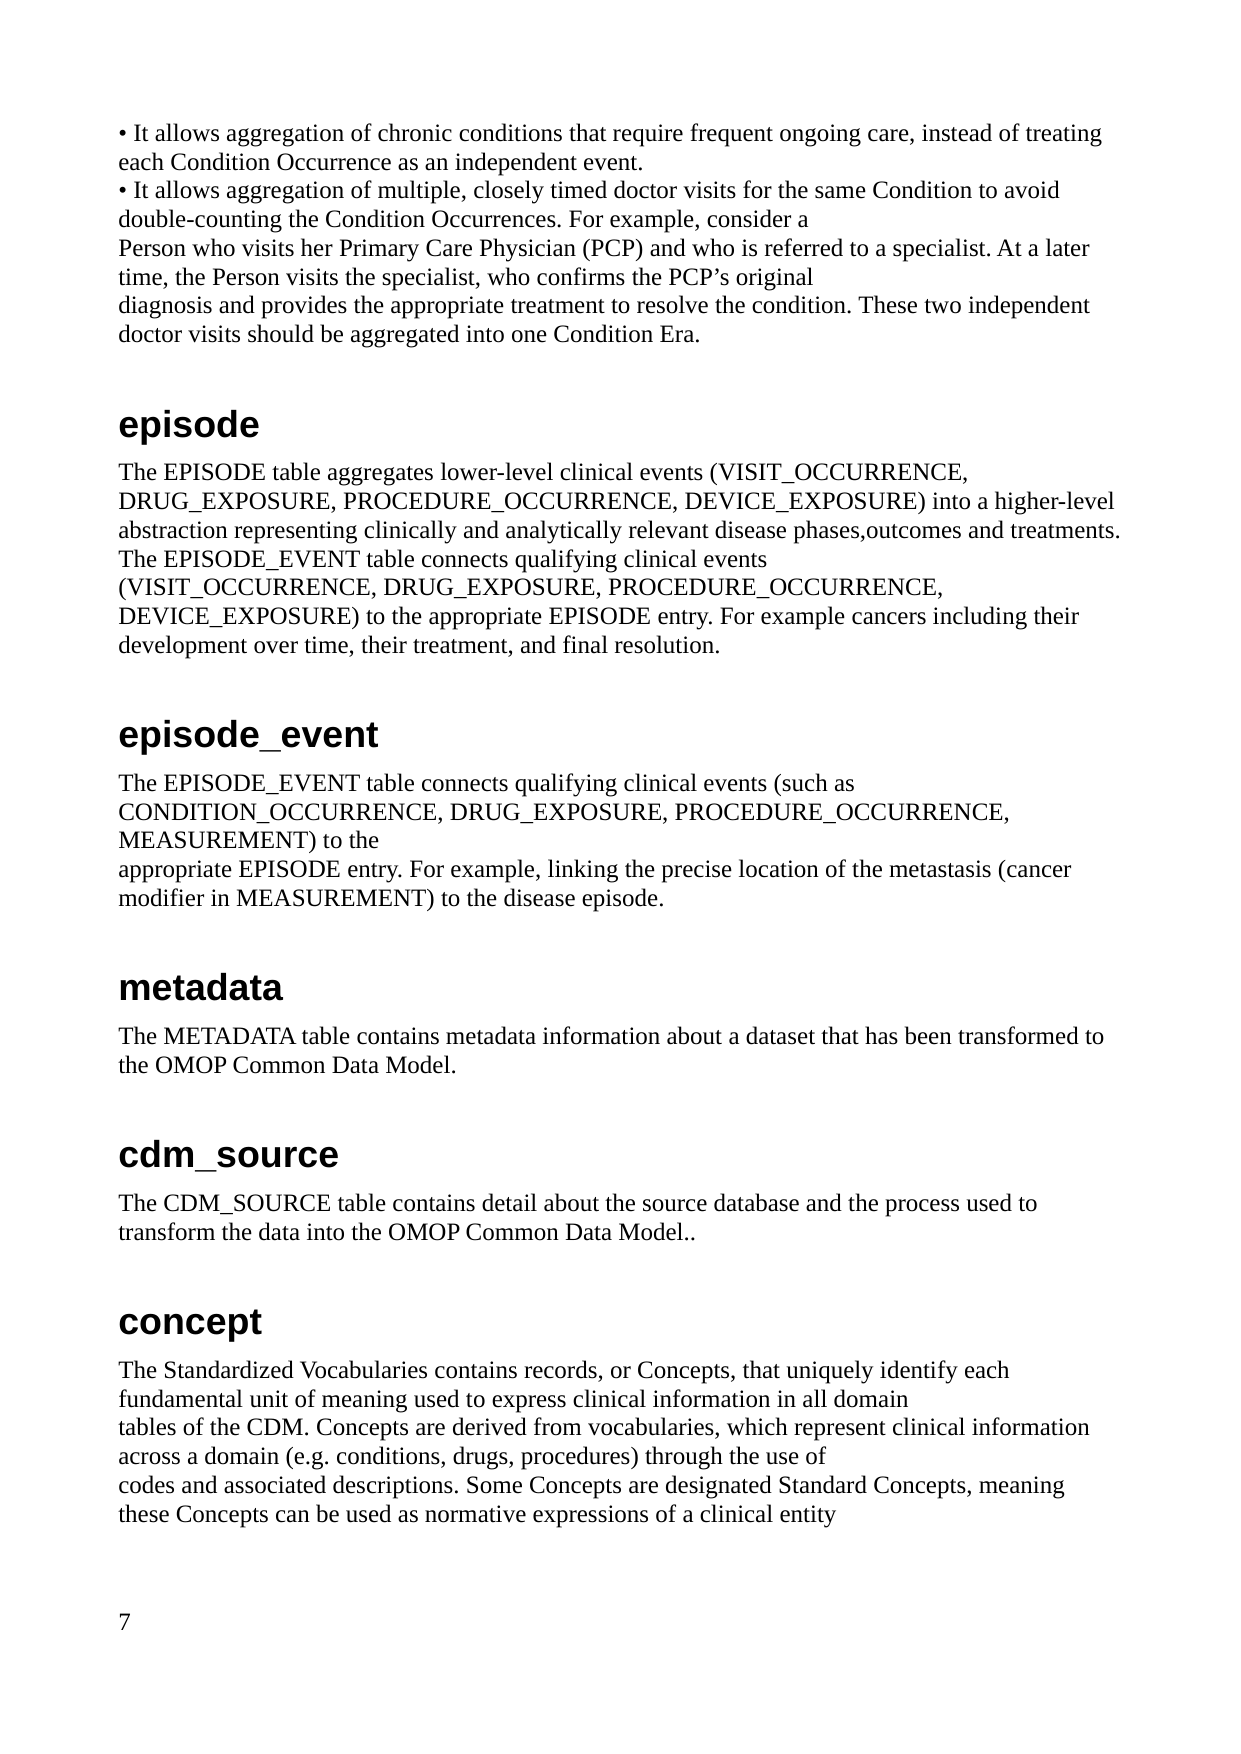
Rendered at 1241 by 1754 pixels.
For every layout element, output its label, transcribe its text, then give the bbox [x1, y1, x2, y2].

text The EPISODE_EVENT table connects qualifying clinical events (such as CONDITION_OCCURRENCE, DRUG_EXPOSURE, PROCEDURE_OCCURRENCE, MEASUREMENT) to the [118, 768, 1122, 854]
text The Standardized Vocabularies contains records, or Concepts, that uniquely identify each fundamental unit of meaning used to express clinical information in all domain [118, 1355, 1122, 1412]
text abstraction representing clinically and analytically relevant disease phases,outcomes and treatments. The EPISODE_EVENT table connects qualifying clinical events [118, 515, 1122, 572]
text The EPISODE table aggregates lower-level clinical events (VISIT_OCCURRENCE, DRUG_EXPOSURE, PROCEDURE_OCCURRENCE, DEVICE_EXPOSURE) into a higher-level [118, 457, 1122, 515]
text development over time, their treatment, and final resolution. [118, 630, 1122, 659]
text diagnosis and provides the appropriate treatment to resolve the condition. These two independent doctor visits should be aggregated into one Condition Era. [118, 291, 1122, 348]
subtitle episode [118, 402, 1122, 445]
text The METADATA table contains metadata information about a dataset that has been transformed to the OMOP Common Data Model. [118, 1021, 1122, 1079]
subtitle concept [118, 1299, 1122, 1342]
text • It allows aggregation of multiple, closely timed doctor visits for the same Condition to avoid double-counting the Condition Occurrences. For example, consider a [118, 176, 1122, 233]
text appropriate EPISODE entry. For example, linking the precise location of the metastasis (cancer modifier in MEASUREMENT) to the disease episode. [118, 854, 1122, 912]
subtitle cdm_source [118, 1132, 1122, 1176]
subtitle episode_event [118, 712, 1122, 756]
subtitle metadata [118, 966, 1122, 1009]
text Person who visits her Primary Care Physician (PCP) and who is referred to a specialist. At a later time, the Person visits the specialist, who confirms the PCP’s original [118, 233, 1122, 291]
text • It allows aggregation of chronic conditions that require frequent ongoing care, instead of treating each Condition Occurrence as an independent event. [118, 118, 1122, 176]
text codes and associated descriptions. Some Concepts are designated Standard Concepts, meaning these Concepts can be used as normative expressions of a clinical entity [118, 1470, 1122, 1527]
text The CDM_SOURCE table contains detail about the source database and the process used to transform the data into the OMOP Common Data Model.. [118, 1188, 1122, 1246]
text tables of the CDM. Concepts are derived from vocabularies, which represent clinical information across a domain (e.g. conditions, drugs, procedures) through the use of [118, 1412, 1122, 1470]
text (VISIT_OCCURRENCE, DRUG_EXPOSURE, PROCEDURE_OCCURRENCE, DEVICE_EXPOSURE) to the appropriate EPISODE entry. For example cancers including their [118, 572, 1122, 630]
